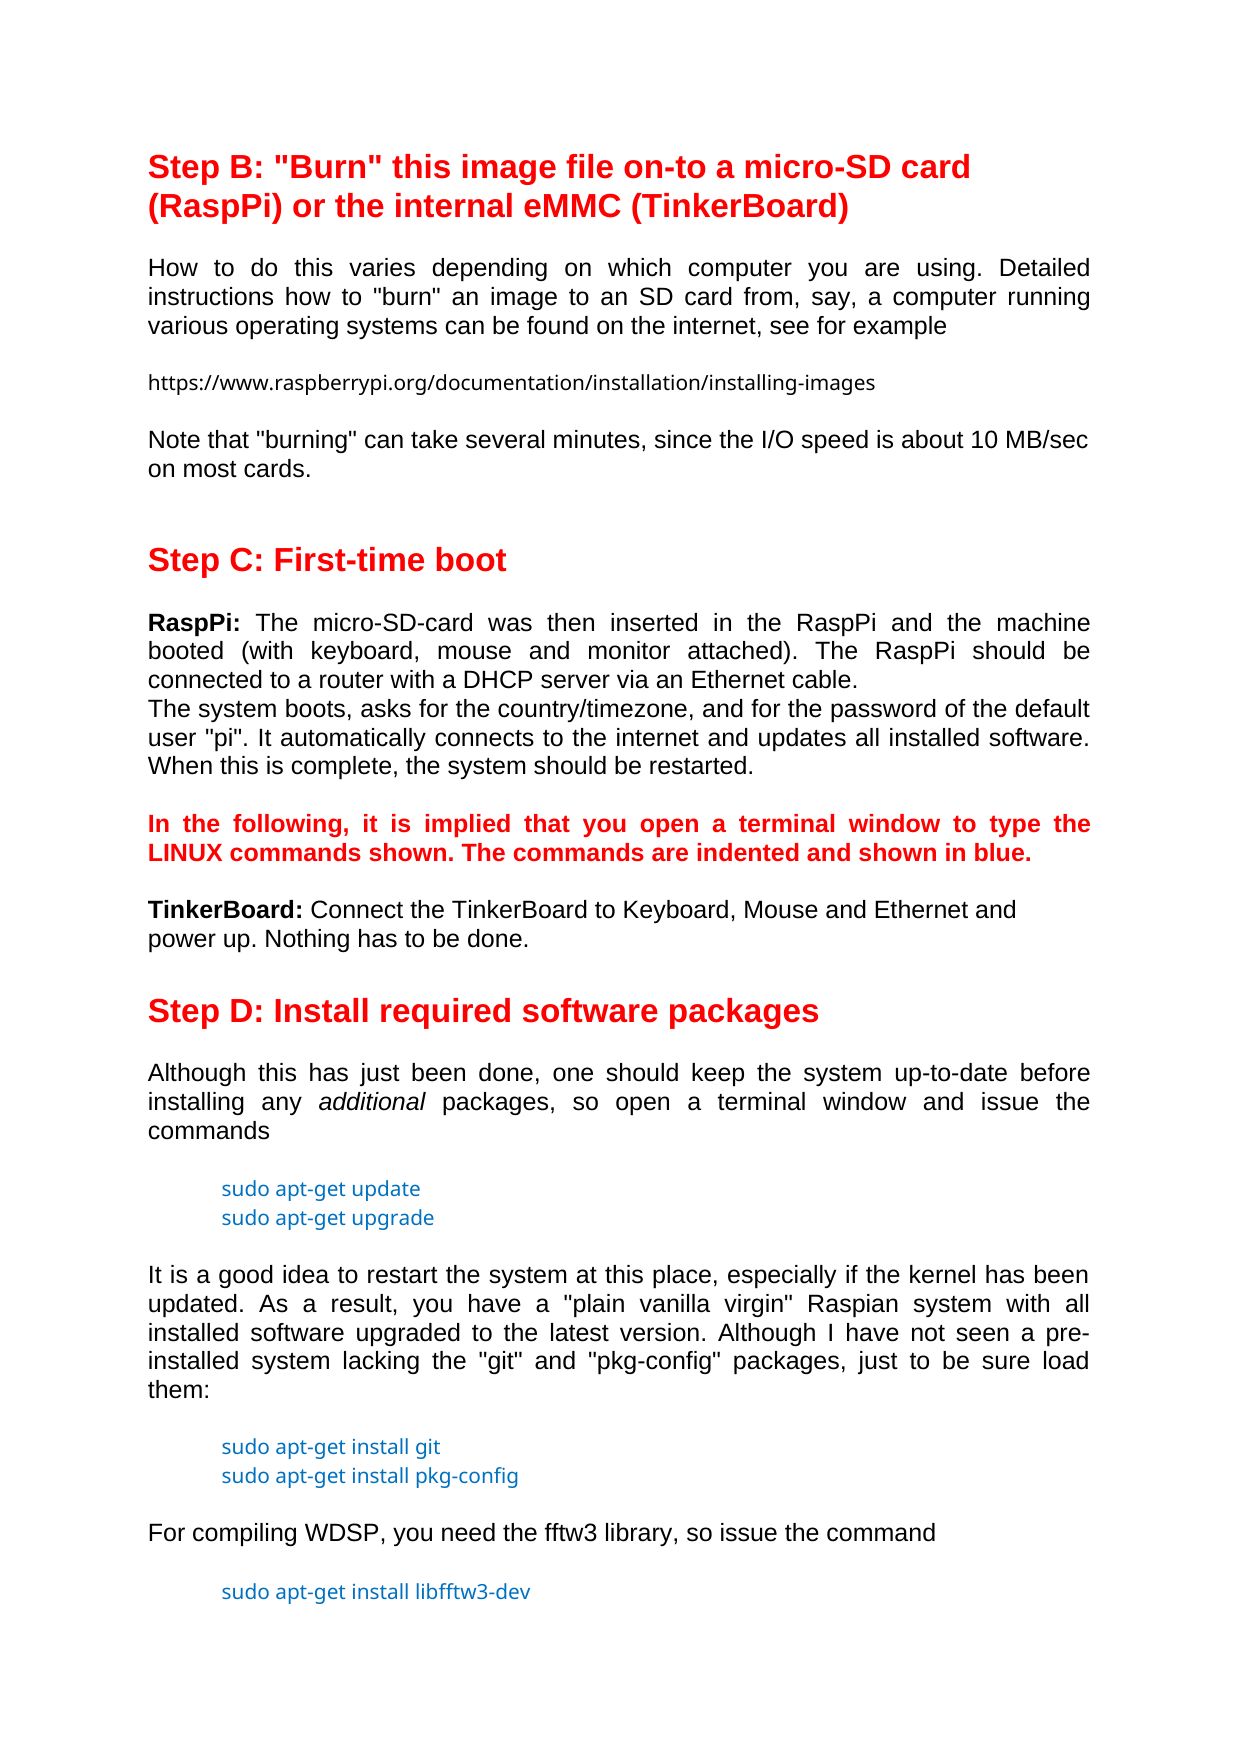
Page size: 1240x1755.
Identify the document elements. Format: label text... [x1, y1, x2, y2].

text For compiling WDSP, you need the fftw3 library, so issue the command [148, 1518, 1092, 1547]
text TinkerBoard: Connect the TinkerBoard to Keyboard, Mouse and Ethernet and power up. Nothing has to be done. [148, 895, 1092, 953]
text Note that "burning" can take several minutes, since the I/O speed is about 10 MB/sec on most cards. [148, 425, 1092, 483]
text sudo apt-get update [148, 1173, 1092, 1203]
text sudo apt-get install pkg-config [148, 1461, 1092, 1489]
text RaspPi: The micro-SD-card was then inserted in the RaspPi and the machine booted (with keyboard, mouse and monitor attached). The RaspPi should be connected to a router with a DHCP server via an Ethernet cable. [148, 608, 1092, 694]
text How to do this varies depending on which computer you are using. Detailed instructions how to "burn" an image to an SD card from, say, a computer running various operating systems can be found on the internet, see for example [148, 253, 1092, 339]
text Step D: Install required software packages [148, 991, 1092, 1029]
text Step B: "Burn" this image file on-to a micro-SD card (RaspPi) or the internal eMMC (TinkerBoard) [148, 148, 1092, 224]
text sudo apt-get upgrade [148, 1203, 1092, 1231]
text Step C: First-time boot [148, 540, 1092, 579]
text The system boots, asks for the country/timezone, and for the password of the default user "pi". It automatically connects to the internet and updates all installed software. When this is complete, the system should be restarted. [148, 694, 1092, 780]
text sudo apt-get install libfftw3-dev [148, 1576, 1092, 1605]
text sudo apt-get install git [148, 1432, 1092, 1461]
text In the following, it is implied that you open a terminal window to type the LINUX commands shown. The commands are indented and shown in blue. [148, 809, 1092, 866]
text https://www.raspberrypi.org/documentation/installation/installing-images [148, 368, 1092, 397]
text It is a good idea to restart the system at this place, especially if the kernel has been updated. As a result, you have a "plain vanilla virgin" Raspian system with all installed software upgraded to the latest version. Although I have not seen a pre-installed system lacking the "git" and "pkg-config" packages, just to be sure load them: [148, 1260, 1092, 1404]
text Although this has just been done, one should keep the system up-to-date before installing any additional packages, so open a terminal window and issue the commands [148, 1058, 1092, 1144]
